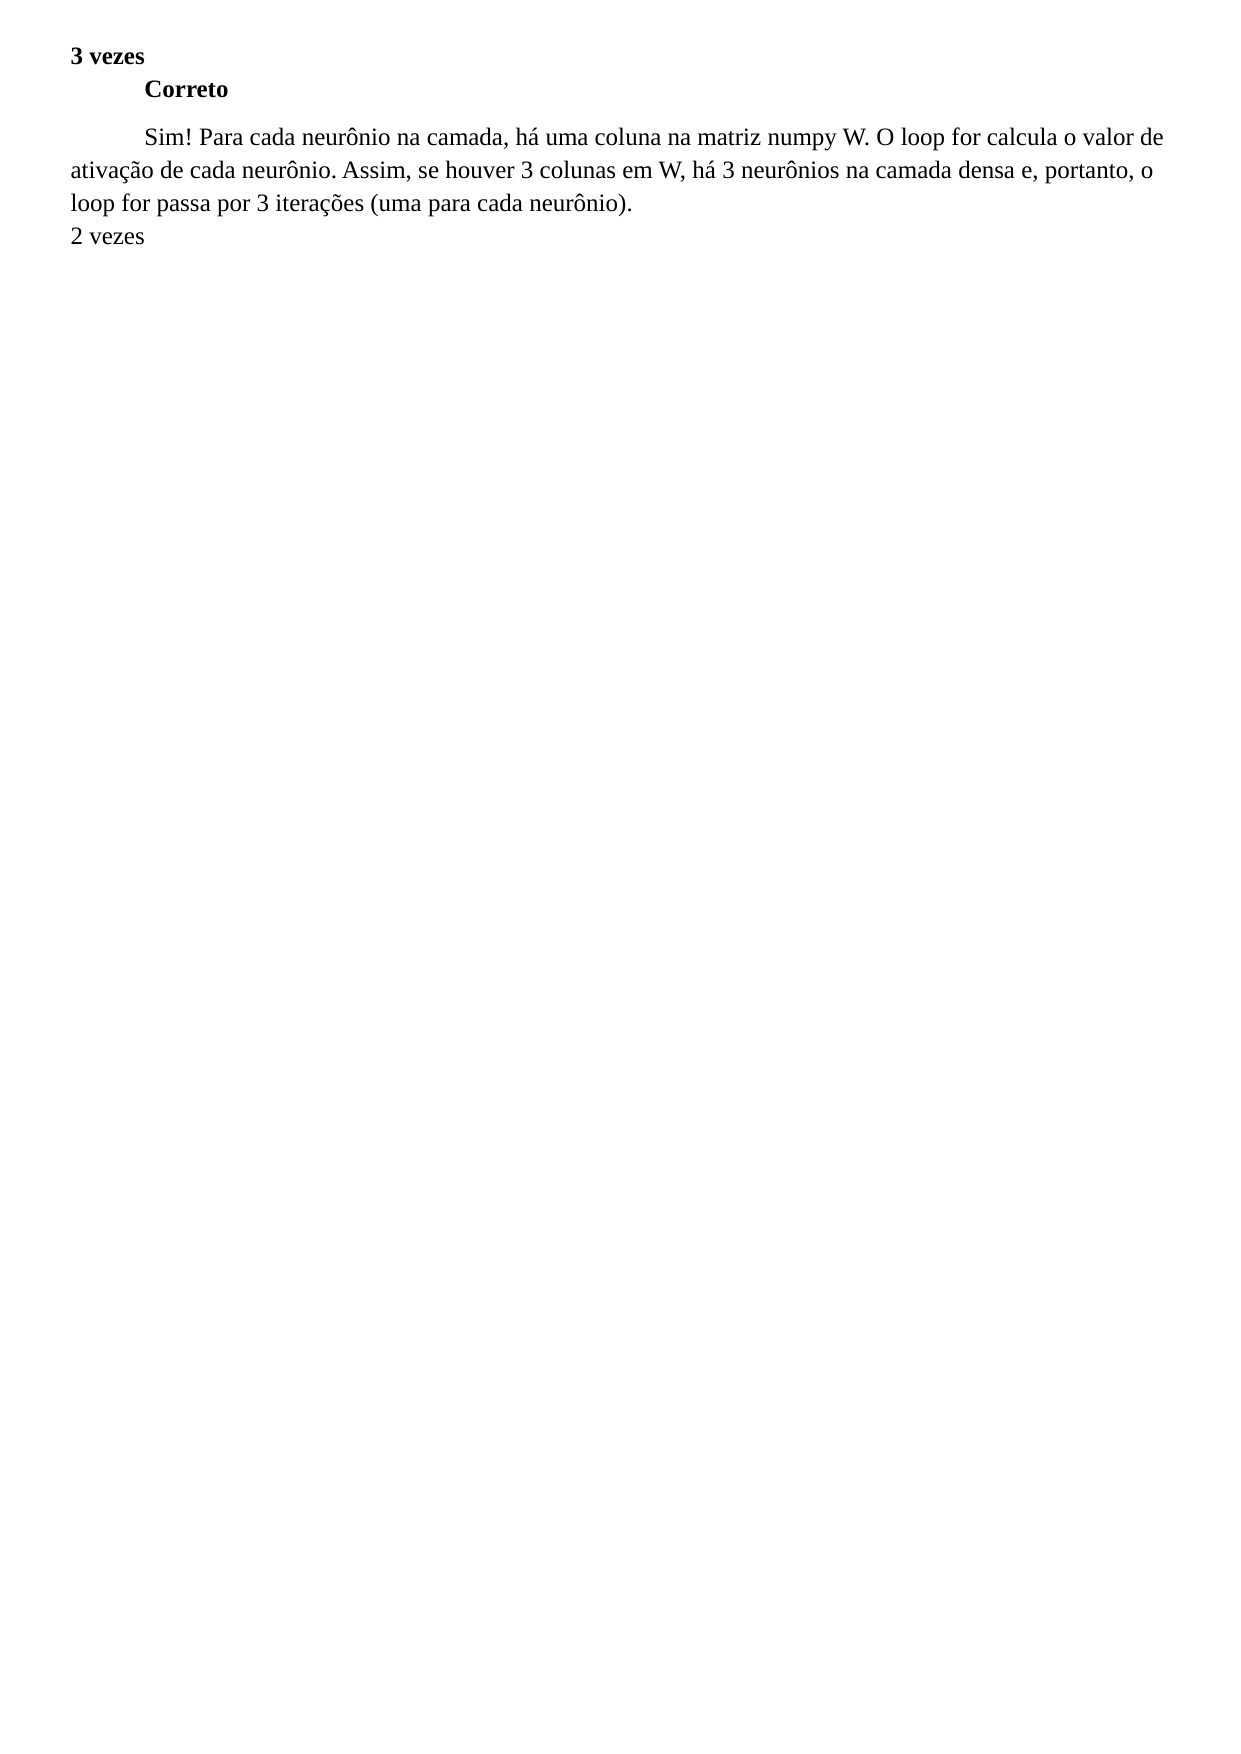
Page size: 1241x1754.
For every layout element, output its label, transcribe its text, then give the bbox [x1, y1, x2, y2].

text Sim! Para cada neurônio na camada, há uma coluna na matriz numpy W. O loop for calcula o valor de ativação de cada neurônio. Assim, se houver 3 colunas em W, há 3 neurônios na camada densa e, portanto, o loop for passa por 3 iterações (uma para cada neurônio). 2 vezes [70, 122, 1199, 249]
text 3 vezes Correto [70, 41, 1199, 103]
